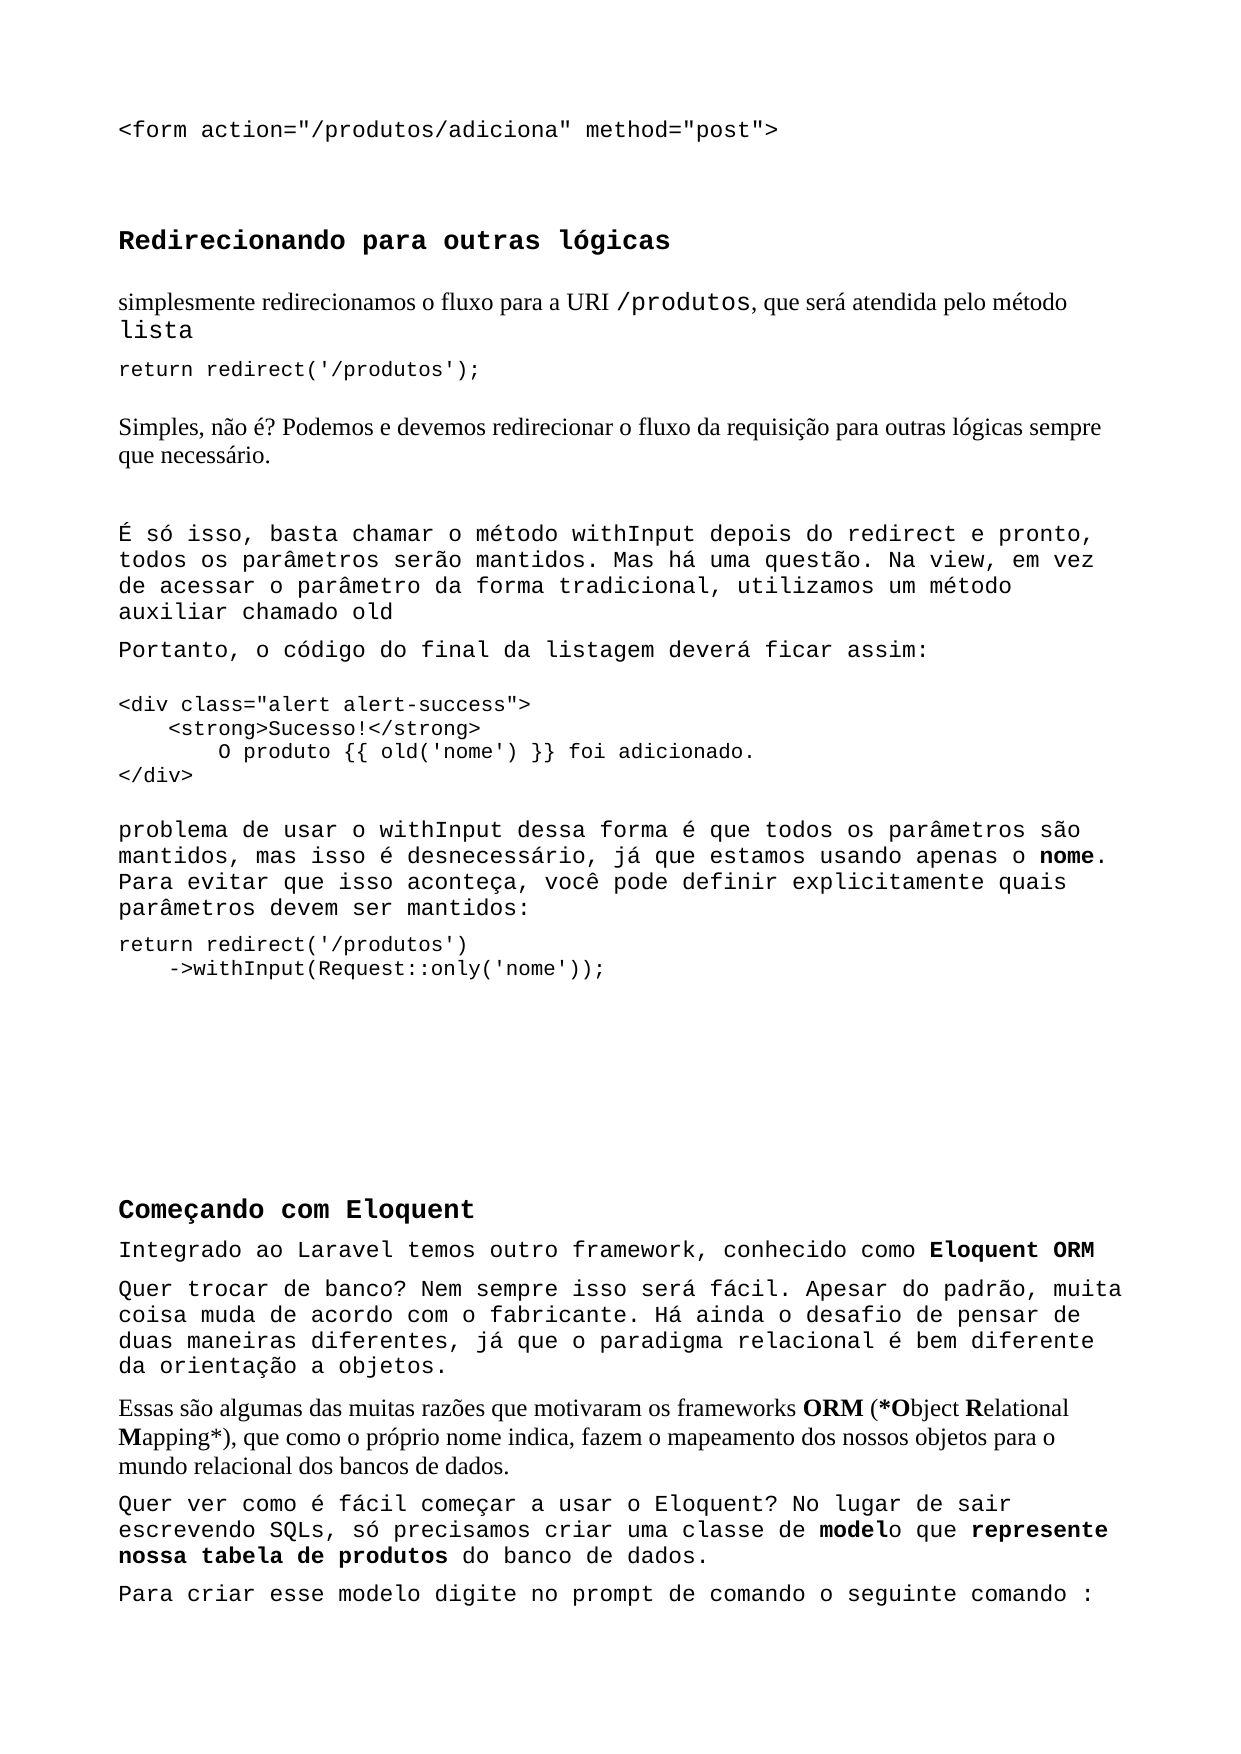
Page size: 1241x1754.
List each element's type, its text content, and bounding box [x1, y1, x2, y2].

text Quer ver como é fácil começar a usar o Eloquent? No lugar de sair escrevendo SQLs, só precisamos criar uma classe de modelo que represente nossa tabela de produtos do banco de dados. [118, 1492, 1122, 1570]
text Integrado ao Laravel temos outro framework, conhecido como Eloquent ORM [118, 1239, 1122, 1264]
text É só isso, basta chamar o método withInput depois do redirect e pronto, todos os parâmetros serão mantidos. Mas há uma questão. Na view, em vez de acessar o parâmetro da forma tradicional, utilizamos um método auxiliar chamado old [118, 522, 1122, 626]
text Essas são algumas das muitas razões que motivaram os frameworks ORM (*Object Relational Mapping*), que como o próprio nome indica, fazem o mapeamento dos nossos objetos para o mundo relacional dos bancos de dados. [118, 1393, 1122, 1479]
text return redirect('/produtos') [118, 934, 1122, 958]
text O produto {{ old('nome') }} foi adicionado. [118, 741, 1122, 765]
text problema de usar o withInput dessa forma é que todos os parâmetros são mantidos, mas isso é desnecessário, já que estamos usando apenas o nome. Para evitar que isso aconteça, você pode definir explicitamente quais parâmetros devem ser mantidos: [118, 818, 1122, 922]
subtitle Começando com Eloquent [118, 1195, 1122, 1226]
text ->withInput(Request::only('nome')); [118, 958, 1122, 982]
text <div class="alert alert-success"> [118, 694, 1122, 718]
subtitle Redirecionando para outras lógicas [118, 227, 1122, 257]
text </div> [118, 765, 1122, 789]
text simplesmente redirecionamos o fluxo para a URI /produtos, que será atendida pelo método lista [118, 287, 1122, 346]
text Para criar esse modelo digite no prompt de comando o seguinte comando : [118, 1582, 1122, 1608]
text Quer trocar de banco? Nem sempre isso será fácil. Apesar do padrão, muita coisa muda de acordo com o fabricante. Há ainda o desafio de pensar de duas maneiras diferentes, já que o paradigma relacional é bem diferente da orientação a objetos. [118, 1277, 1122, 1381]
text return redirect('/produtos'); [118, 358, 1122, 382]
text <form action="/produtos/adiciona" method="post"> [118, 118, 1122, 144]
text <strong>Sucesso!</strong> [118, 718, 1122, 741]
text Portanto, o código do final da listagem deverá ficar assim: [118, 639, 1122, 665]
text Simples, não é? Podemos e devemos redirecionar o fluxo da requisição para outras lógicas sempre que necessário. [118, 412, 1122, 469]
